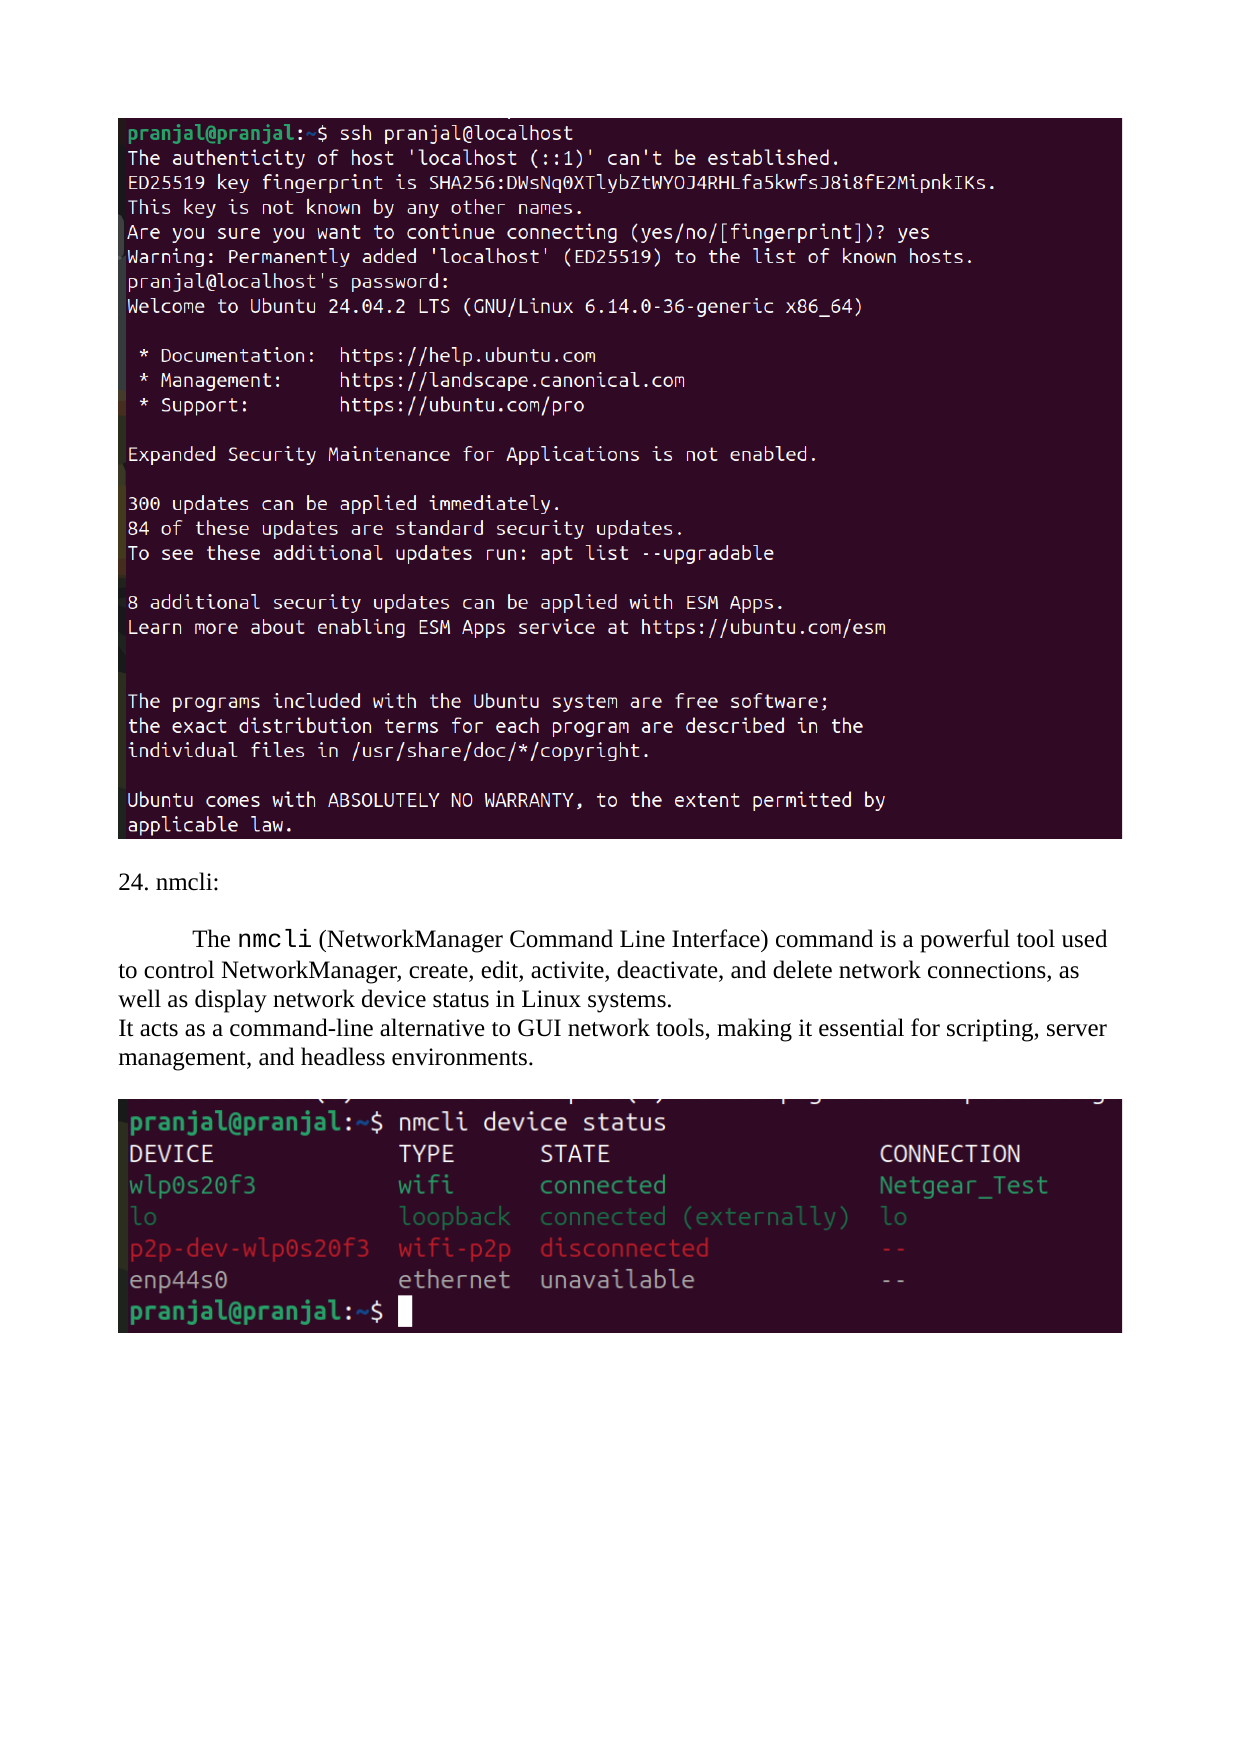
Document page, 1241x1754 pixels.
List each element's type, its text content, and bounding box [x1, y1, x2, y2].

picture [118, 1099, 1123, 1333]
text 24. nmcli: [118, 867, 1122, 896]
text The nmcli (NetworkManager Command Line Interface) command is a powerful tool used to control NetworkManager, create, edit, activite, deactivate, and delete network connections, as well as display network device status in Linux systems. [118, 924, 1122, 1013]
picture [118, 118, 1123, 839]
text It acts as a command-line alternative to GUI network tools, making it essential for scripting, server management, and headless environments. [118, 1013, 1122, 1070]
